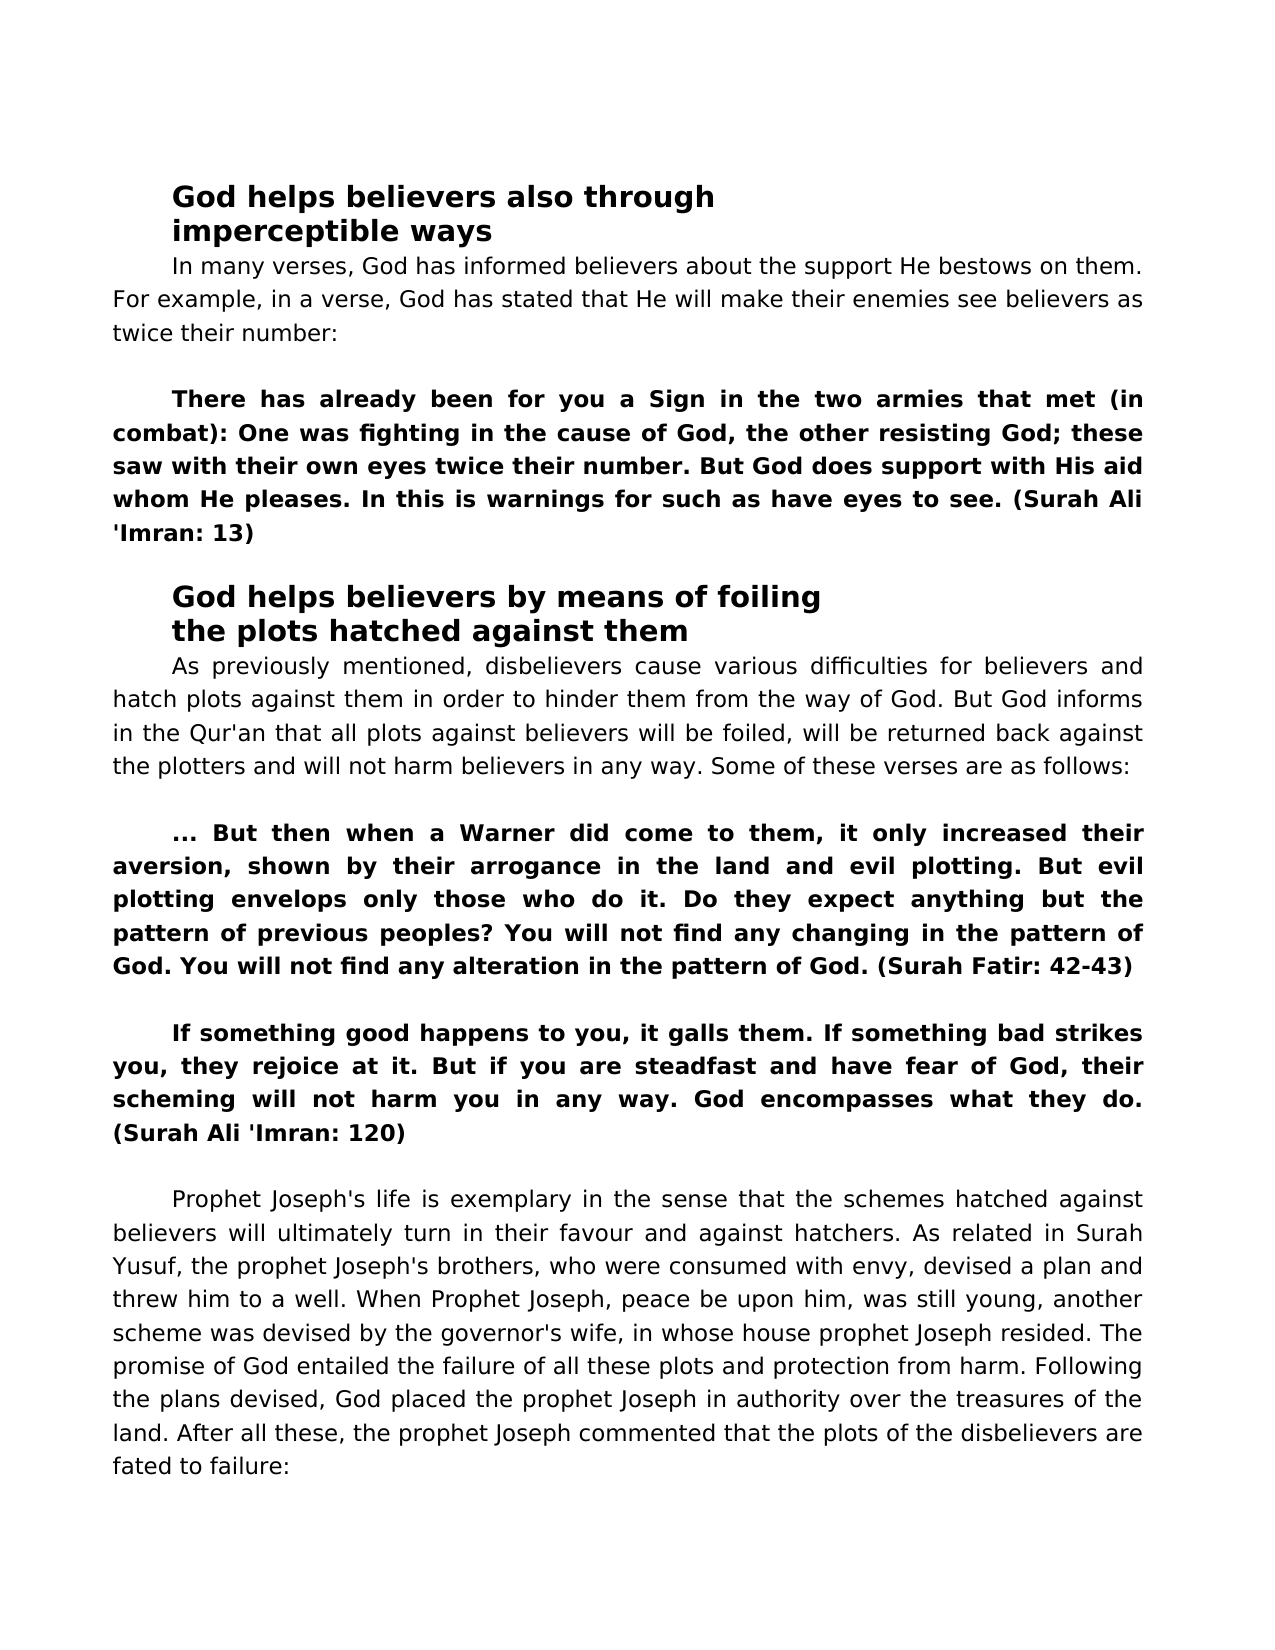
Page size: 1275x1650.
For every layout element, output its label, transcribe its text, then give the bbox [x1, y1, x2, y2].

text God helps believers also through [112, 181, 1145, 214]
text God helps believers by means of foiling [112, 581, 1145, 614]
text imperceptible ways [112, 214, 1145, 248]
text There has already been for you a Sign in the two armies that met (in combat): One was fighting in the cause of God, the other resisting God; these saw with their own eyes twice their number. But God does support with His aid whom He pleases. In this is warnings for such as have eyes to see. (Surah Ali 'Imran: 13) [112, 381, 1145, 548]
text If something good happens to you, it galls them. If something bad strikes you, they rejoice at it. But if you are steadfast and have fear of God, their scheming will not harm you in any way. God encompasses what they do. (Surah Ali 'Imran: 120) [112, 1014, 1145, 1148]
text As previously mentioned, disbelievers cause various difficulties for believers and hatch plots against them in order to hinder them from the way of God. But God informs in the Qur'an that all plots against believers will be foiled, will be returned back against the plotters and will not harm believers in any way. Some of these verses are as follows: [112, 648, 1145, 781]
text In many verses, God has informed believers about the support He bestows on them. For example, in a verse, God has stated that He will make their enemies see believers as twice their number: [112, 248, 1145, 348]
text ... But then when a Warner did come to them, it only increased their aversion, shown by their arrogance in the land and evil plotting. But evil plotting envelops only those who do it. Do they expect anything but the pattern of previous peoples? You will not find any changing in the pattern of God. You will not find any alteration in the pattern of God. (Surah Fatir: 42-43) [112, 814, 1145, 981]
text the plots hatched against them [112, 614, 1145, 648]
text Prophet Joseph's life is exemplary in the sense that the schemes hatched against believers will ultimately turn in their favour and against hatchers. As related in Surah Yusuf, the prophet Joseph's brothers, who were consumed with envy, devised a plan and threw him to a well. When Prophet Joseph, peace be upon him, was still young, another scheme was devised by the governor's wife, in whose house prophet Joseph resided. The promise of God entailed the failure of all these plots and protection from harm. Following the plans devised, God placed the prophet Joseph in authority over the treasures of the land. After all these, the prophet Joseph commented that the plots of the disbelievers are fated to failure: [112, 1181, 1145, 1481]
